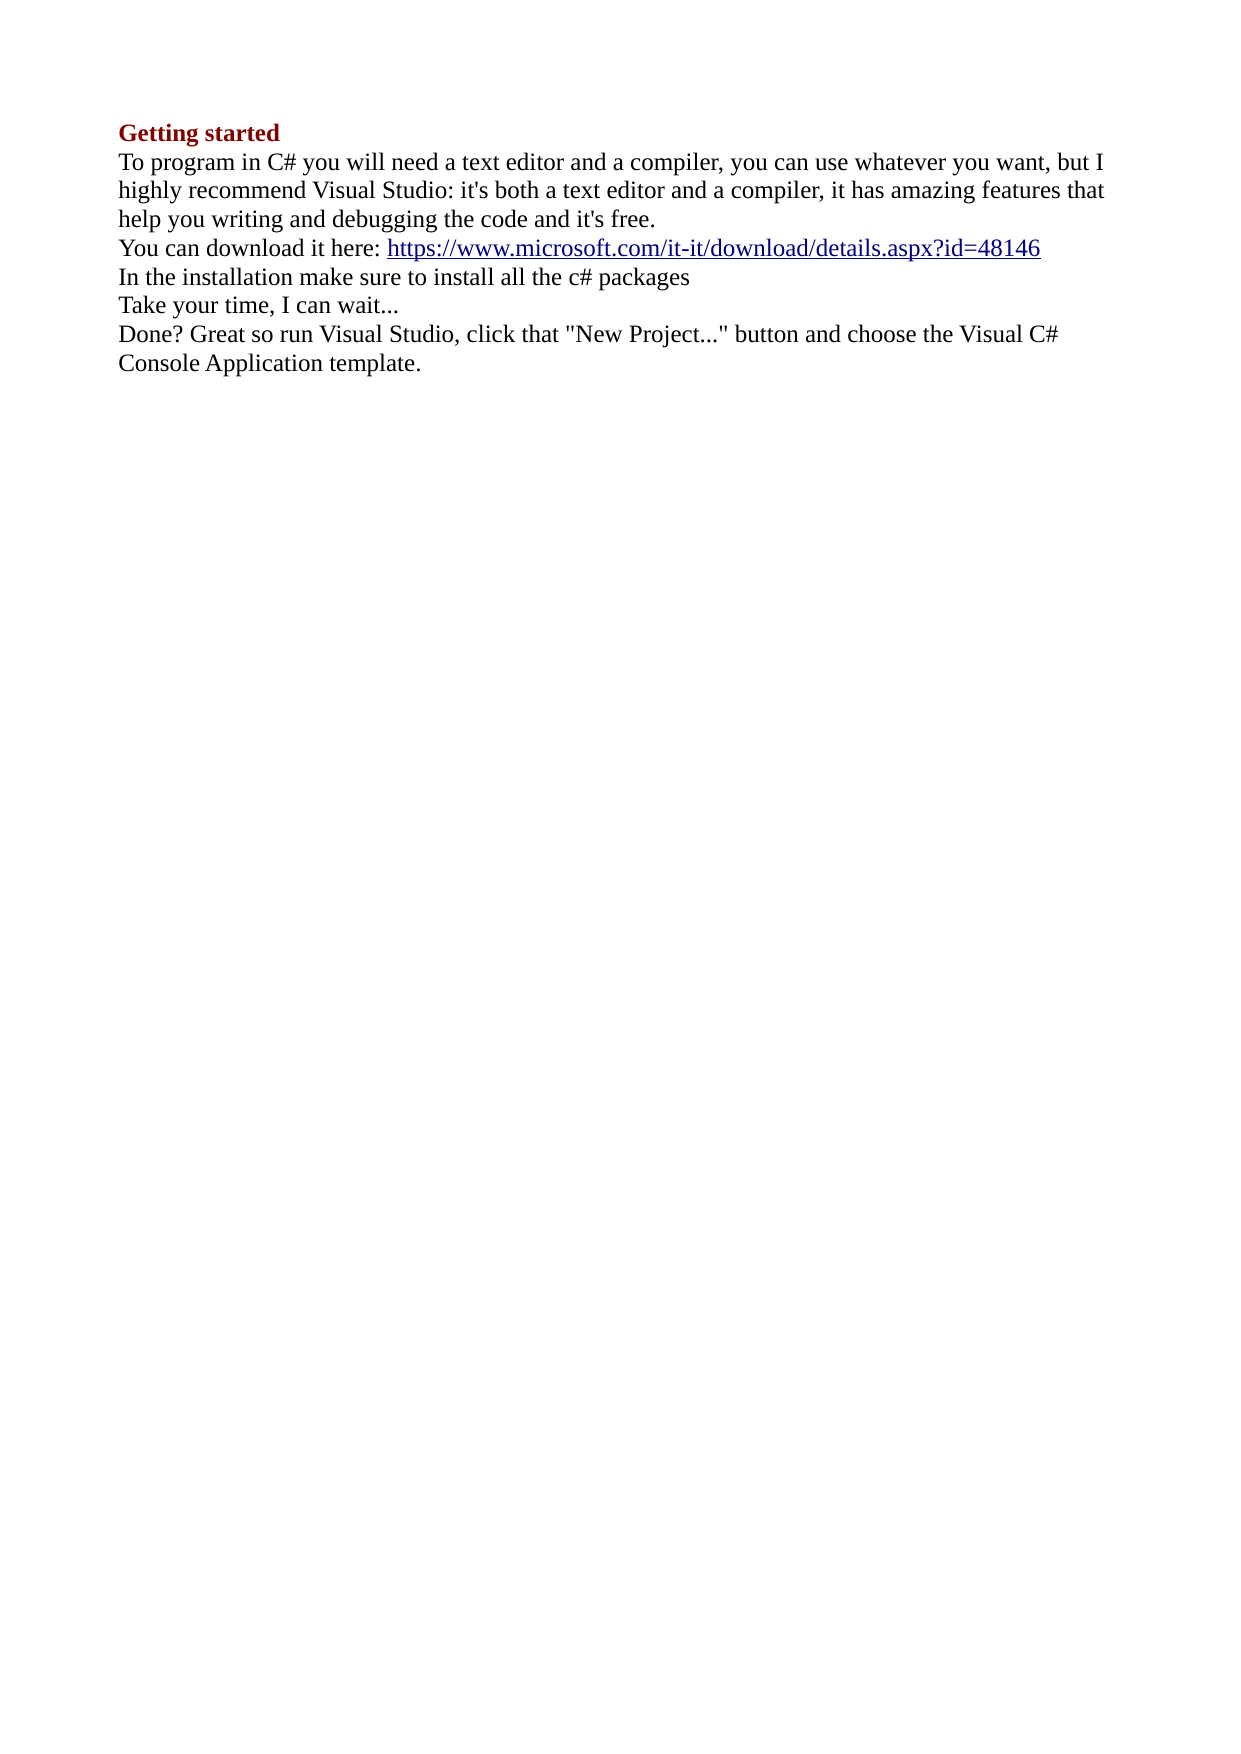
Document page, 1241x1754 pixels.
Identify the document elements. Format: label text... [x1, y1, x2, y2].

text Done? Great so run Visual Studio, click that "New Project..." button and choose the Visual C# Console Application template. [118, 319, 1122, 377]
text To program in C# you will need a text editor and a compiler, you can use whatever you want, but I highly recommend Visual Studio: it's both a text editor and a compiler, it has amazing features that help you writing and debugging the code and it's free. [118, 147, 1122, 233]
text Getting started [118, 118, 1122, 147]
text Take your time, I can wait... [118, 291, 1122, 319]
text In the installation make sure to install all the c# packages [118, 262, 1122, 291]
text You can download it here: https://www.microsoft.com/it-it/download/details.aspx?id=48146 [118, 233, 1122, 262]
